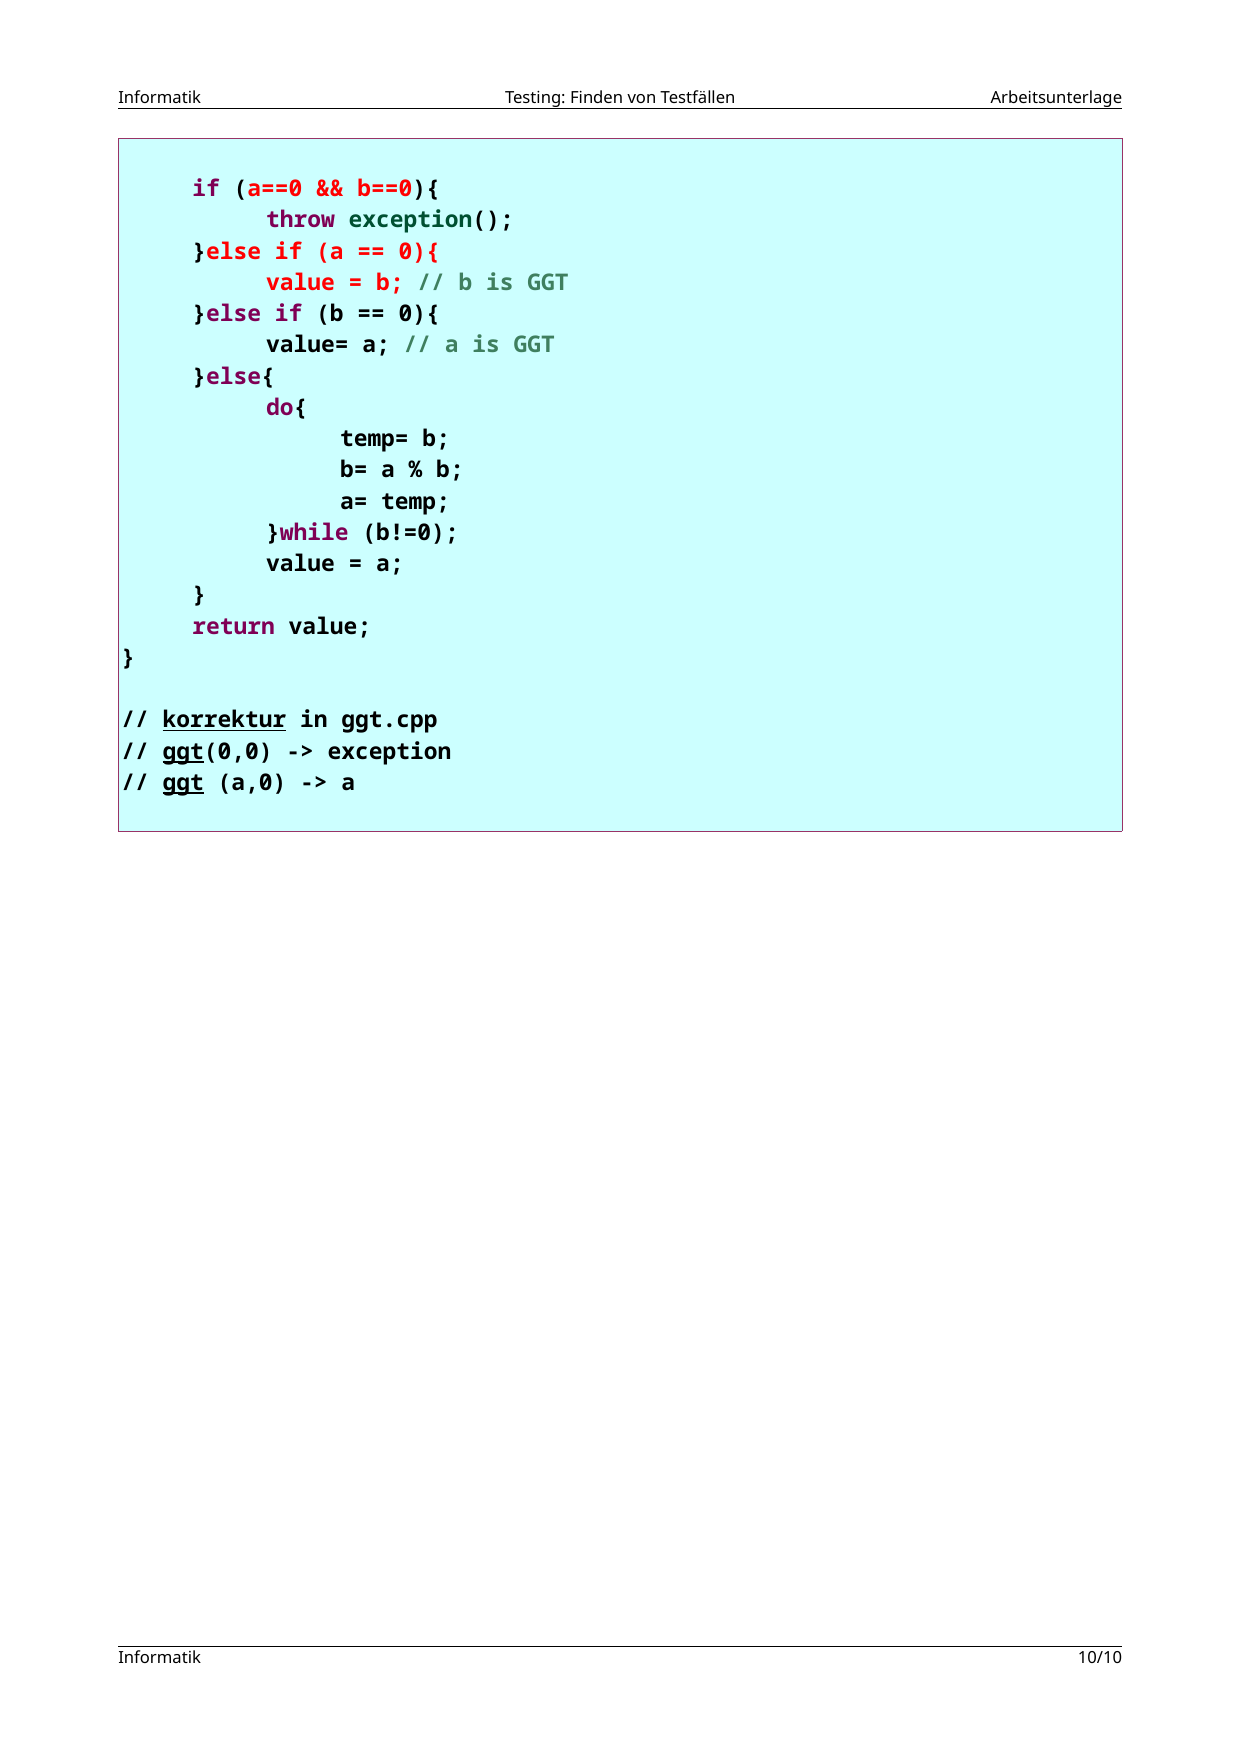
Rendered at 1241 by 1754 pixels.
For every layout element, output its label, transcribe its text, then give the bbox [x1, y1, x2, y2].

text value= a; // a is GGT [119, 325, 1122, 357]
text a= temp; [119, 482, 1122, 513]
text }else{ [119, 357, 1122, 388]
text do{ [119, 388, 1122, 419]
text if (a==0 && b==0){ [119, 169, 1122, 200]
text } [119, 638, 1122, 669]
text value = a; [119, 544, 1122, 575]
text }else if (a == 0){ [119, 232, 1122, 263]
text } [119, 575, 1122, 607]
text return value; [119, 607, 1122, 638]
text temp= b; [119, 419, 1122, 450]
text }while (b!=0); [119, 513, 1122, 544]
text value = b; // b is GGT [119, 263, 1122, 294]
text b= a % b; [119, 450, 1122, 482]
text }else if (b == 0){ [119, 294, 1122, 325]
text // ggt (a,0) -> a [119, 763, 1122, 794]
text throw exception(); [119, 200, 1122, 232]
text // korrektur in ggt.cpp [119, 700, 1122, 732]
text // ggt(0,0) -> exception [119, 732, 1122, 763]
